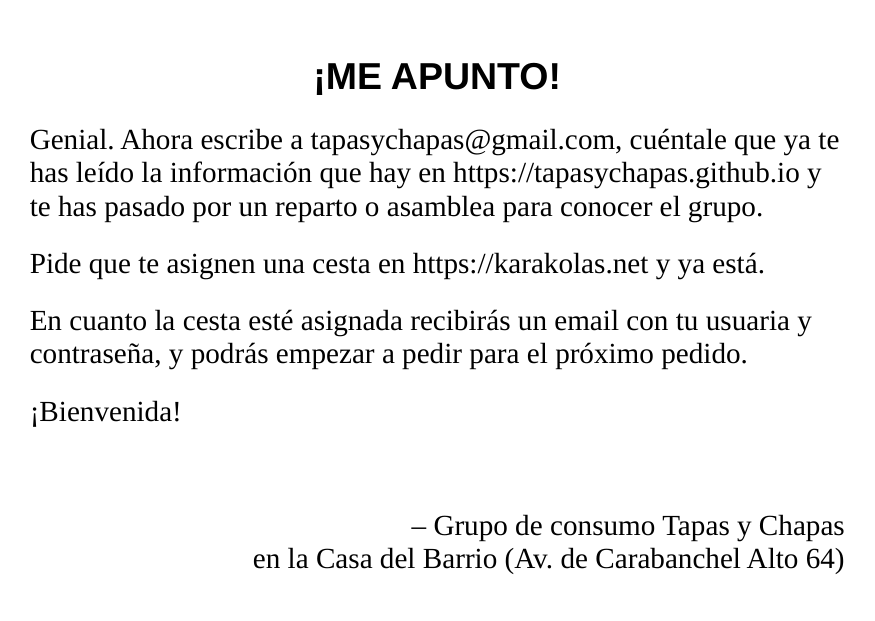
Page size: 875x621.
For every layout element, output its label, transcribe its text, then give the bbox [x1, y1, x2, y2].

text – Grupo de consumo Tapas y Chapas en la Casa del Barrio (Av. de Carabanchel Alto 64) [29, 508, 844, 575]
subtitle ¡ME APUNTO! [29, 54, 844, 98]
text En cuanto la cesta esté asignada recibirás un email con tu usuaria y contraseña, y podrás empezar a pedir para el próximo pedido. [29, 303, 844, 370]
text Genial. Ahora escribe a tapasychapas@gmail.com, cuéntale que ya te has leído la información que hay en https://tapasychapas.github.io y te has pasado por un reparto o asamblea para conocer el grupo. [29, 122, 844, 222]
text Pide que te asignen una cesta en https://karakolas.net y ya está. [29, 246, 844, 279]
text ¡Bienvenida! [29, 394, 844, 427]
